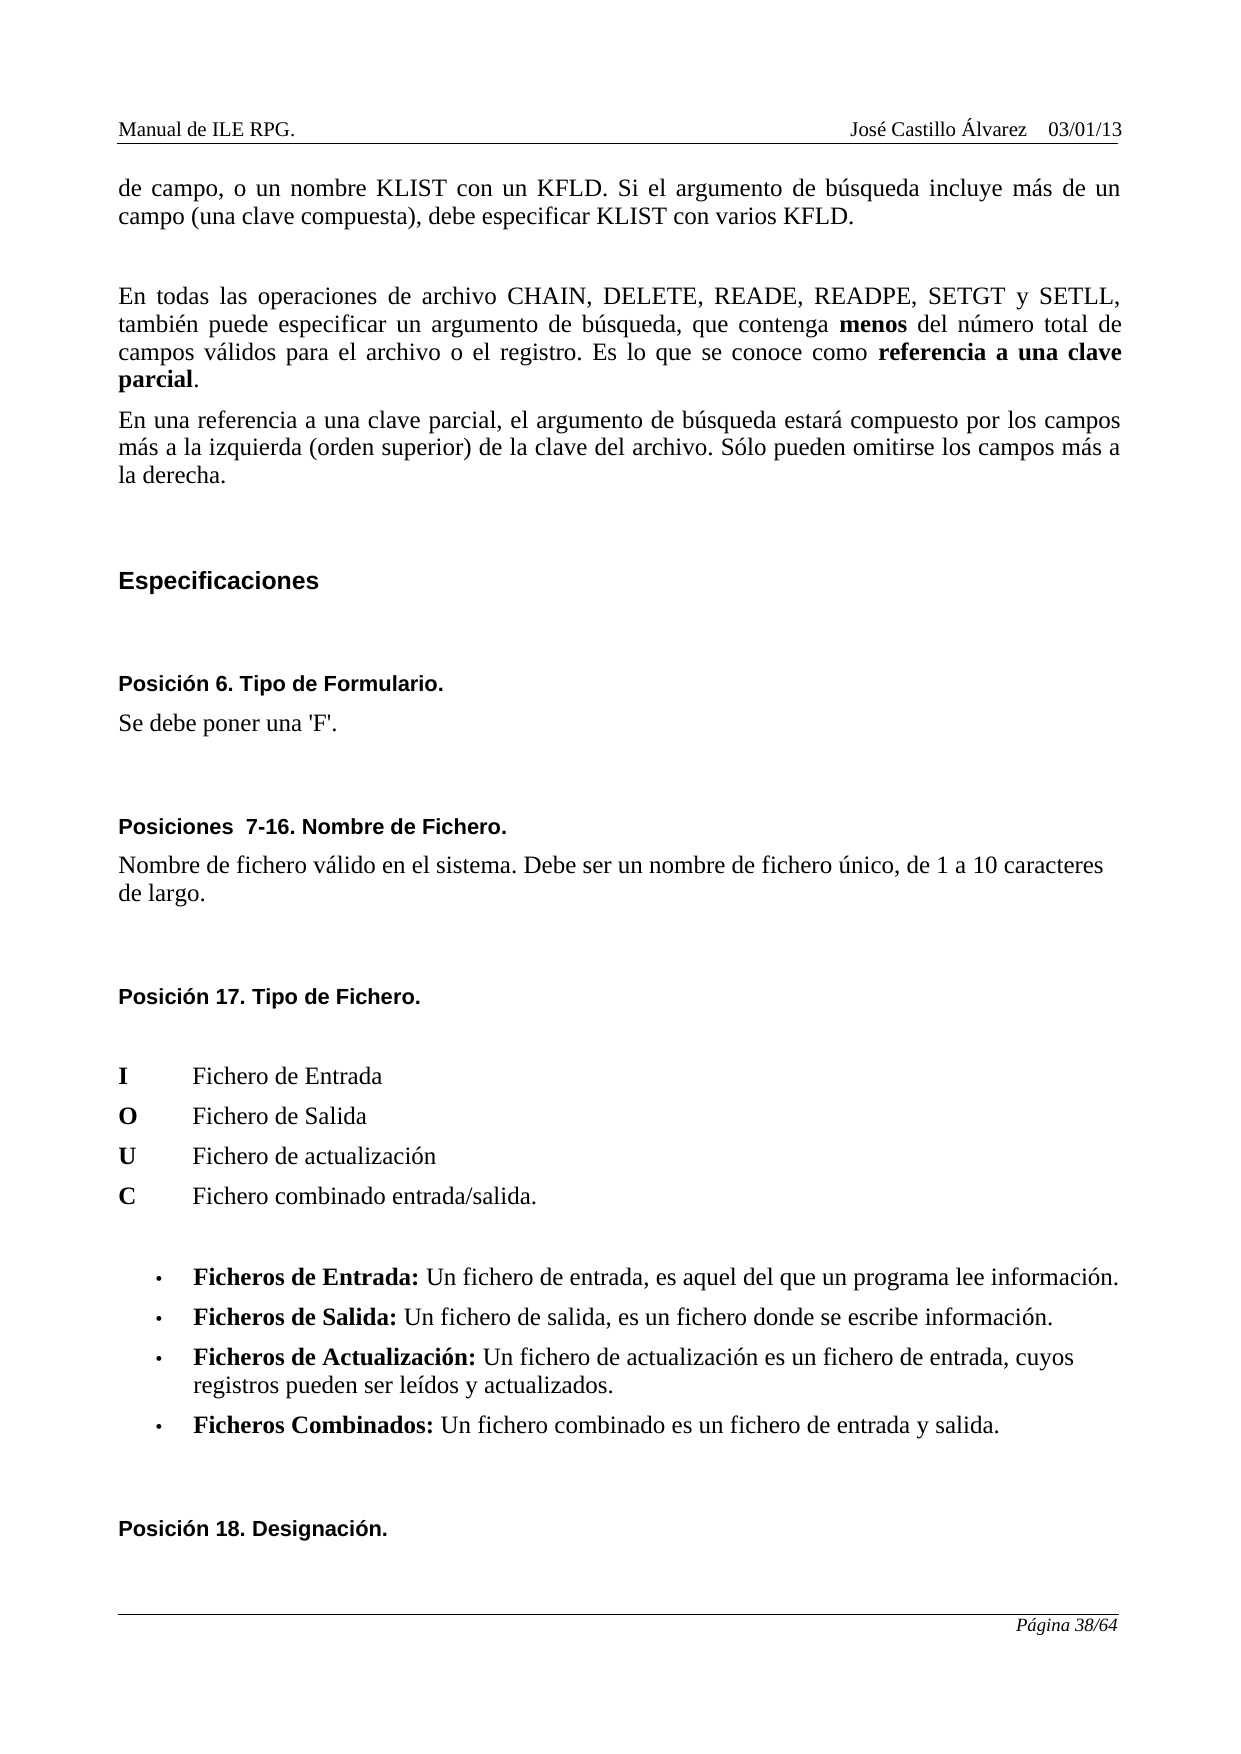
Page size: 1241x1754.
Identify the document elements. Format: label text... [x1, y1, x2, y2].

text I Fichero de Entrada [118, 1062, 1122, 1089]
subtitle Posición 17. Tipo de Fichero. [118, 984, 1122, 1009]
text U Fichero de actualización [118, 1142, 1122, 1170]
subtitle Posiciones 7-16. Nombre de Fichero. [118, 814, 1122, 839]
subtitle Especificaciones [118, 567, 1122, 594]
text O Fichero de Salida [118, 1102, 1122, 1130]
text En todas las operaciones de archivo CHAIN, DELETE, READE, READPE, SETGT y SETLL, también puede especificar un argumento de búsqueda, que contenga menos del número total de campos válidos para el archivo o el registro. Es lo que se conoce como referencia a una clave parcial. [118, 282, 1122, 393]
text En una referencia a una clave parcial, el argumento de búsqueda estará compuesto por los campos más a la izquierda (orden superior) de la clave del archivo. Sólo pueden omitirse los campos más a la derecha. [118, 406, 1122, 489]
text Nombre de fichero válido en el sistema. Debe ser un nombre de fichero único, de 1 a 10 caracteres de largo. [118, 851, 1122, 907]
text Se debe poner una 'F'. [118, 709, 1122, 737]
list Ficheros de Actualización: Un fichero de actualización es un fichero de entrada, cuyos registros pueden ser leídos y actualizados. [156, 1343, 1122, 1399]
subtitle Posición 18. Designación. [118, 1517, 1122, 1541]
list Ficheros de Salida: Un fichero de salida, es un fichero donde se escribe información. [156, 1303, 1122, 1331]
list Ficheros de Entrada: Un fichero de entrada, es aquel del que un programa lee información. [156, 1263, 1122, 1291]
subtitle Posición 6. Tipo de Formulario. [118, 672, 1122, 697]
text C Fichero combinado entrada/salida. [118, 1182, 1122, 1210]
list Ficheros Combinados: Un fichero combinado es un fichero de entrada y salida. [156, 1411, 1122, 1439]
text de campo, o un nombre KLIST con un KFLD. Si el argumento de búsqueda incluye más de un campo (una clave compuesta), debe especificar KLIST con varios KFLD. [118, 174, 1122, 230]
